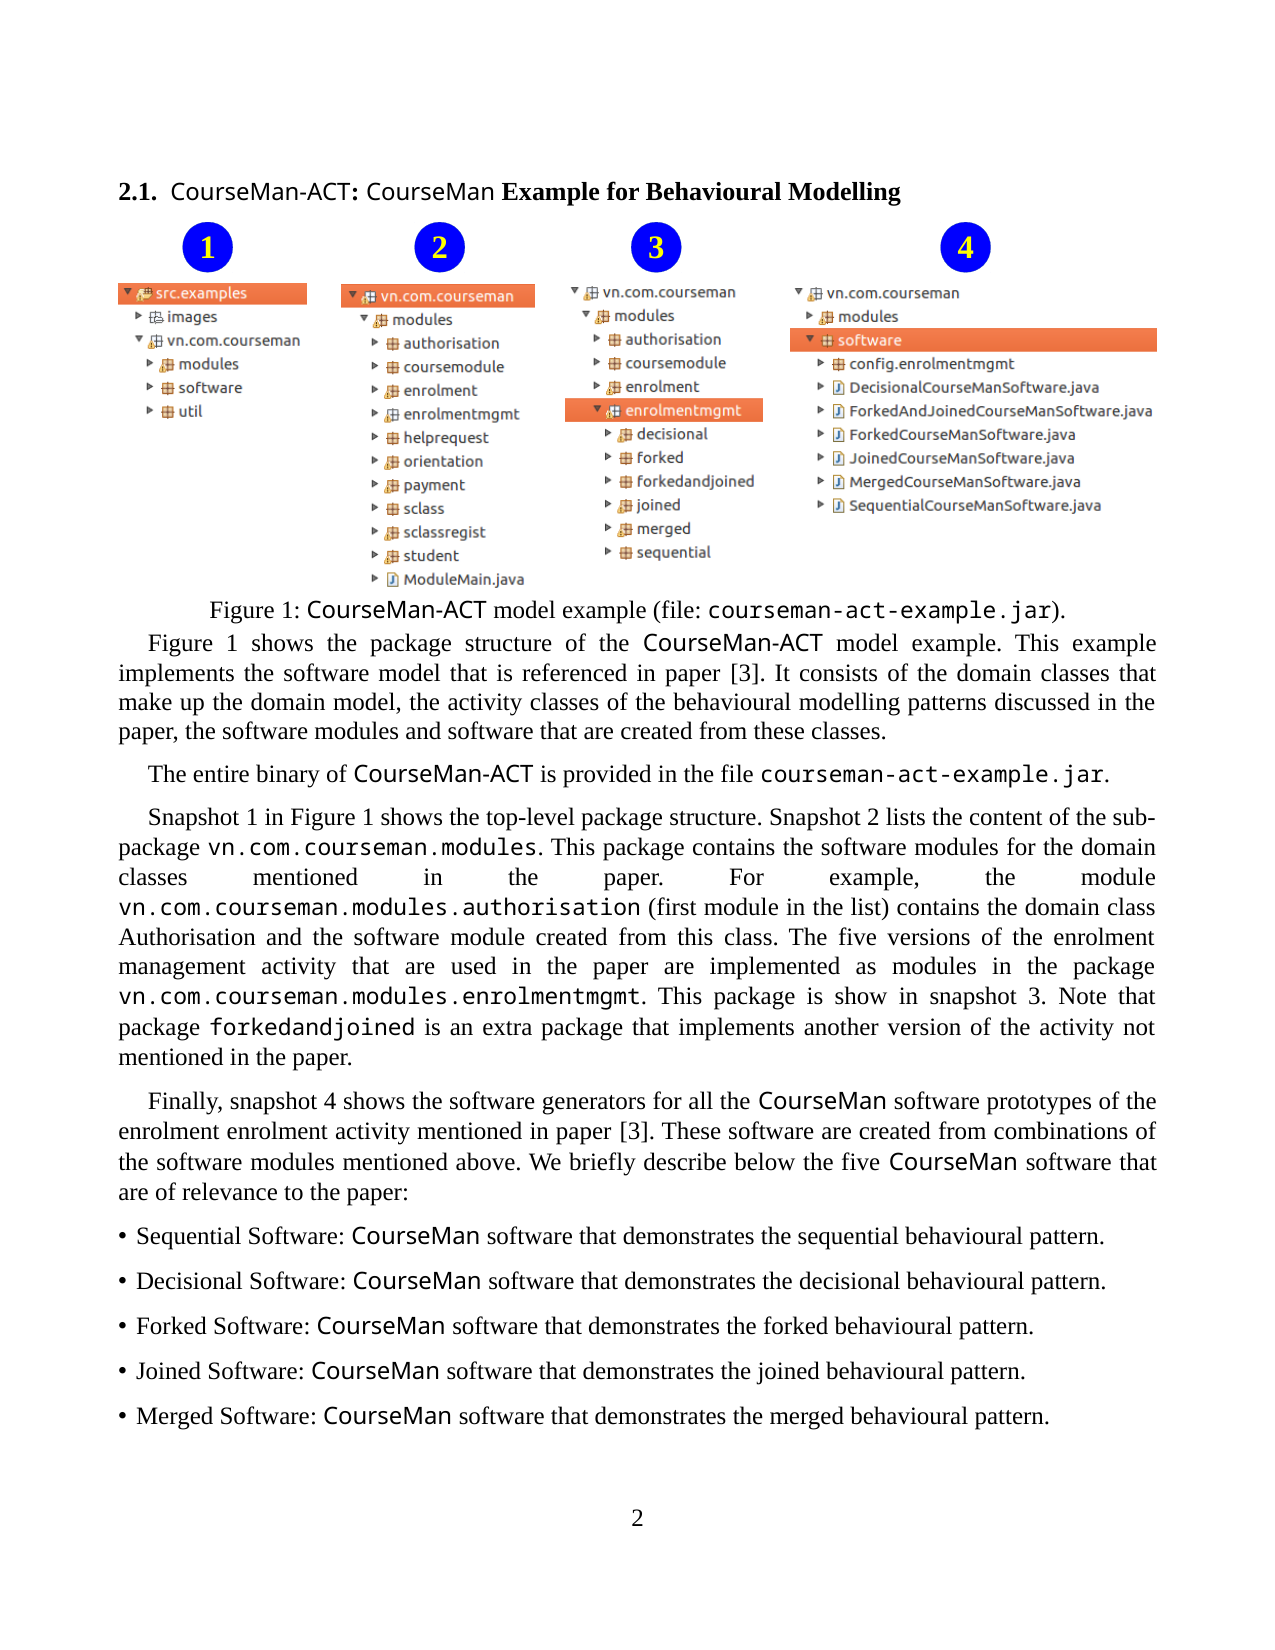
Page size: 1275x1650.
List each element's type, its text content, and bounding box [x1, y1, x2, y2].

list Decisional Software: CourseMan software that demonstrates the decisional behavioural pattern. [118, 1264, 1157, 1296]
text Snapshot 1 in Figure 1 shows the top-level package structure. Snapshot 2 lists the content of the sub-package vn.com.courseman.modules. This package contains the software modules for the domain classes mentioned in the paper. For example, the module vn.com.courseman.modules.authorisation (first module in the list) contains the domain class Authorisation and the software module created from this class. The five versions of the enrolment management activity that are used in the paper are implemented as modules in the package vn.com.courseman.modules.enrolmentmgmt. This package is show in snapshot 3. Note that package forkedandjoined is an extra package that implements another version of the activity not mentioned in the paper. [118, 802, 1157, 1071]
list Merged Software: CourseMan software that demonstrates the merged behavioural pattern. [118, 1399, 1157, 1432]
subtitle CourseMan-ACT: CourseMan Example for Behavioural Modelling [118, 174, 1157, 207]
text The entire binary of CourseMan-ACT is provided in the file courseman-act-example.jar. [118, 757, 1157, 790]
list Joined Software: CourseMan software that demonstrates the joined behavioural pattern. [118, 1354, 1157, 1387]
text Finally, snapshot 4 shows the software generators for all the CourseMan software prototypes of the enrolment enrolment activity mentioned in paper [3]. These software are created from combinations of the software modules mentioned above. We briefly describe below the five CourseMan software that are of relevance to the paper: [118, 1083, 1157, 1206]
list Forked Software: CourseMan software that demonstrates the forked behavioural pattern. [118, 1309, 1157, 1342]
text Figure 1: CourseMan-ACT model example (file: courseman-act-example.jar). [118, 234, 1157, 626]
list Sequential Software: CourseMan software that demonstrates the sequential behavioural pattern. [118, 1219, 1157, 1251]
text Figure 1 shows the package structure of the CourseMan-ACT model example. This example implements the software model that is referenced in paper [3]. It consists of the domain classes that make up the domain model, the activity classes of the behavioural modelling patterns discussed in the paper, the software modules and software that are created from these classes. [118, 626, 1157, 745]
